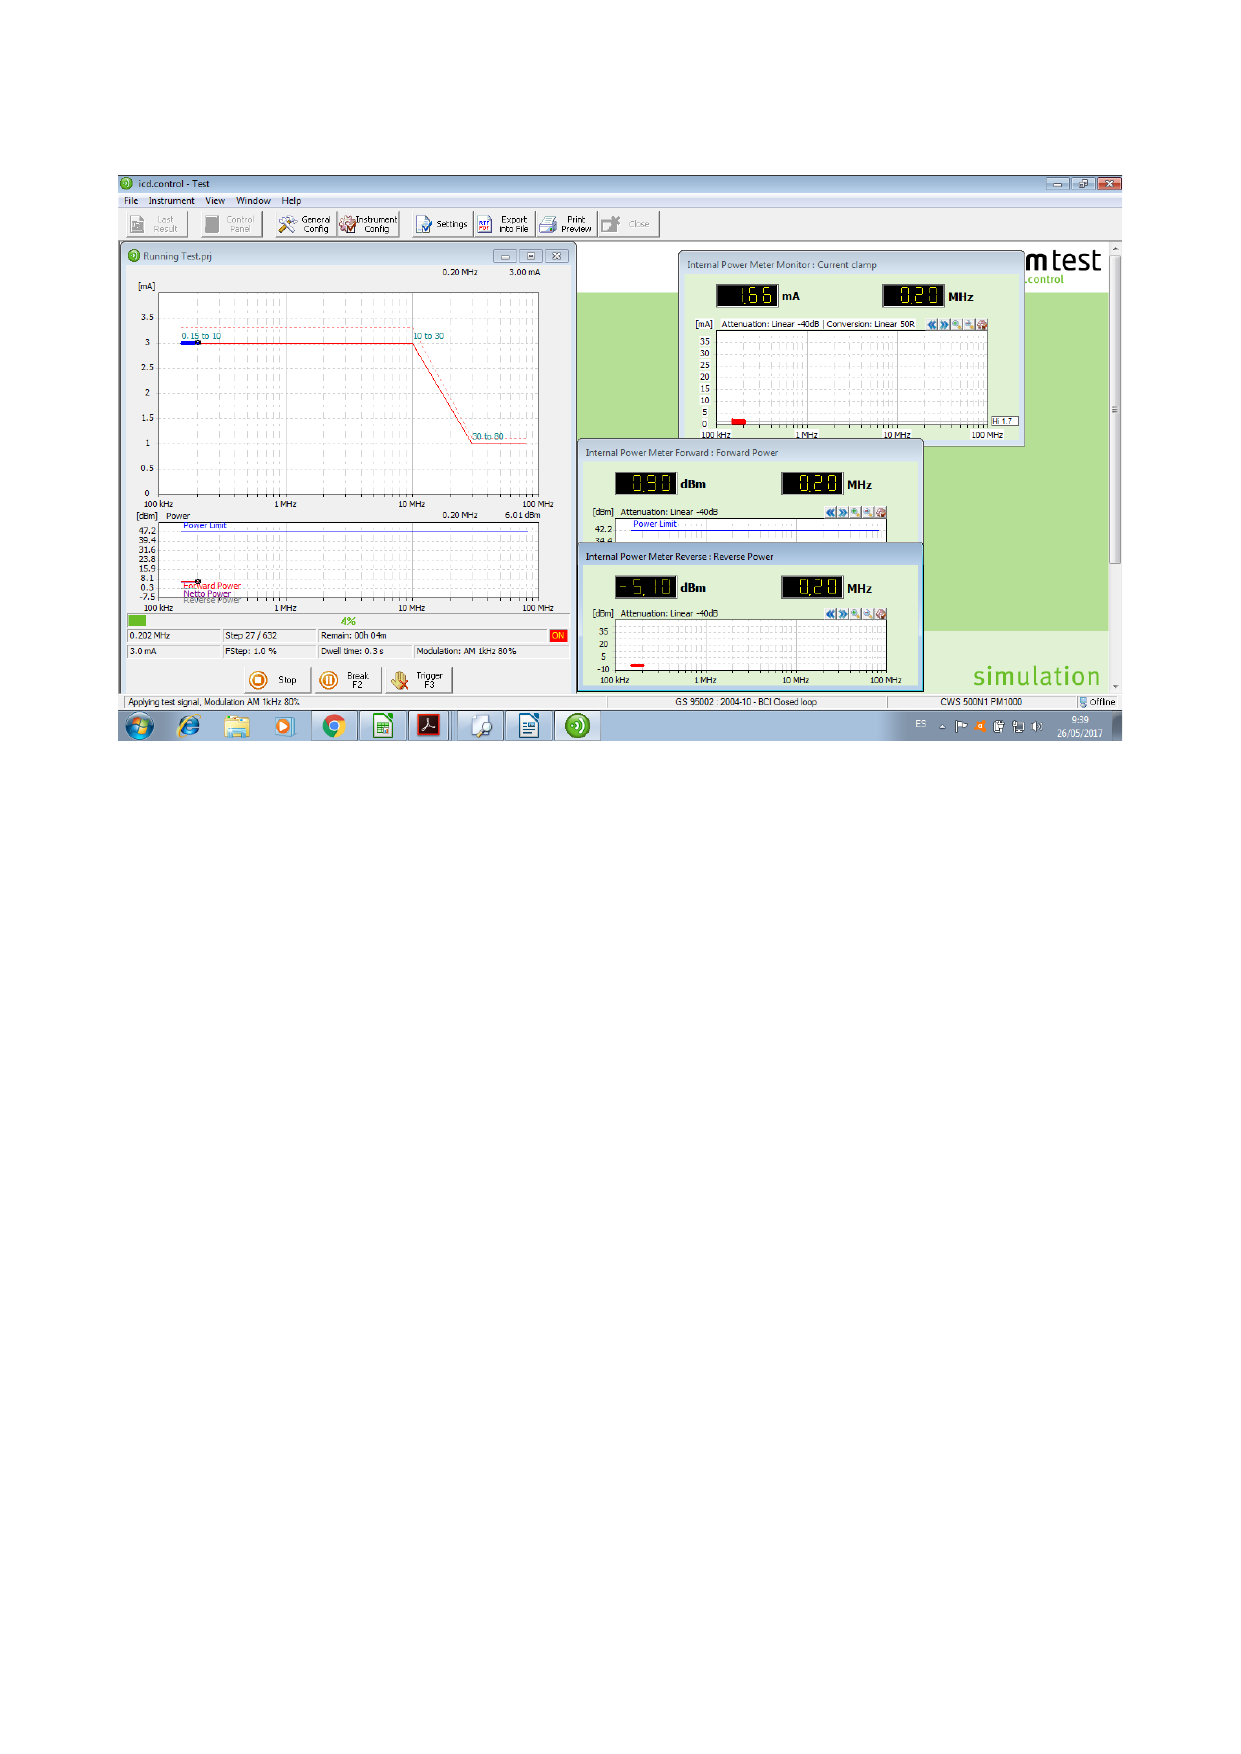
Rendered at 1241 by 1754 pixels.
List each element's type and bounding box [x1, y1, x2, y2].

picture [118, 175, 1123, 741]
